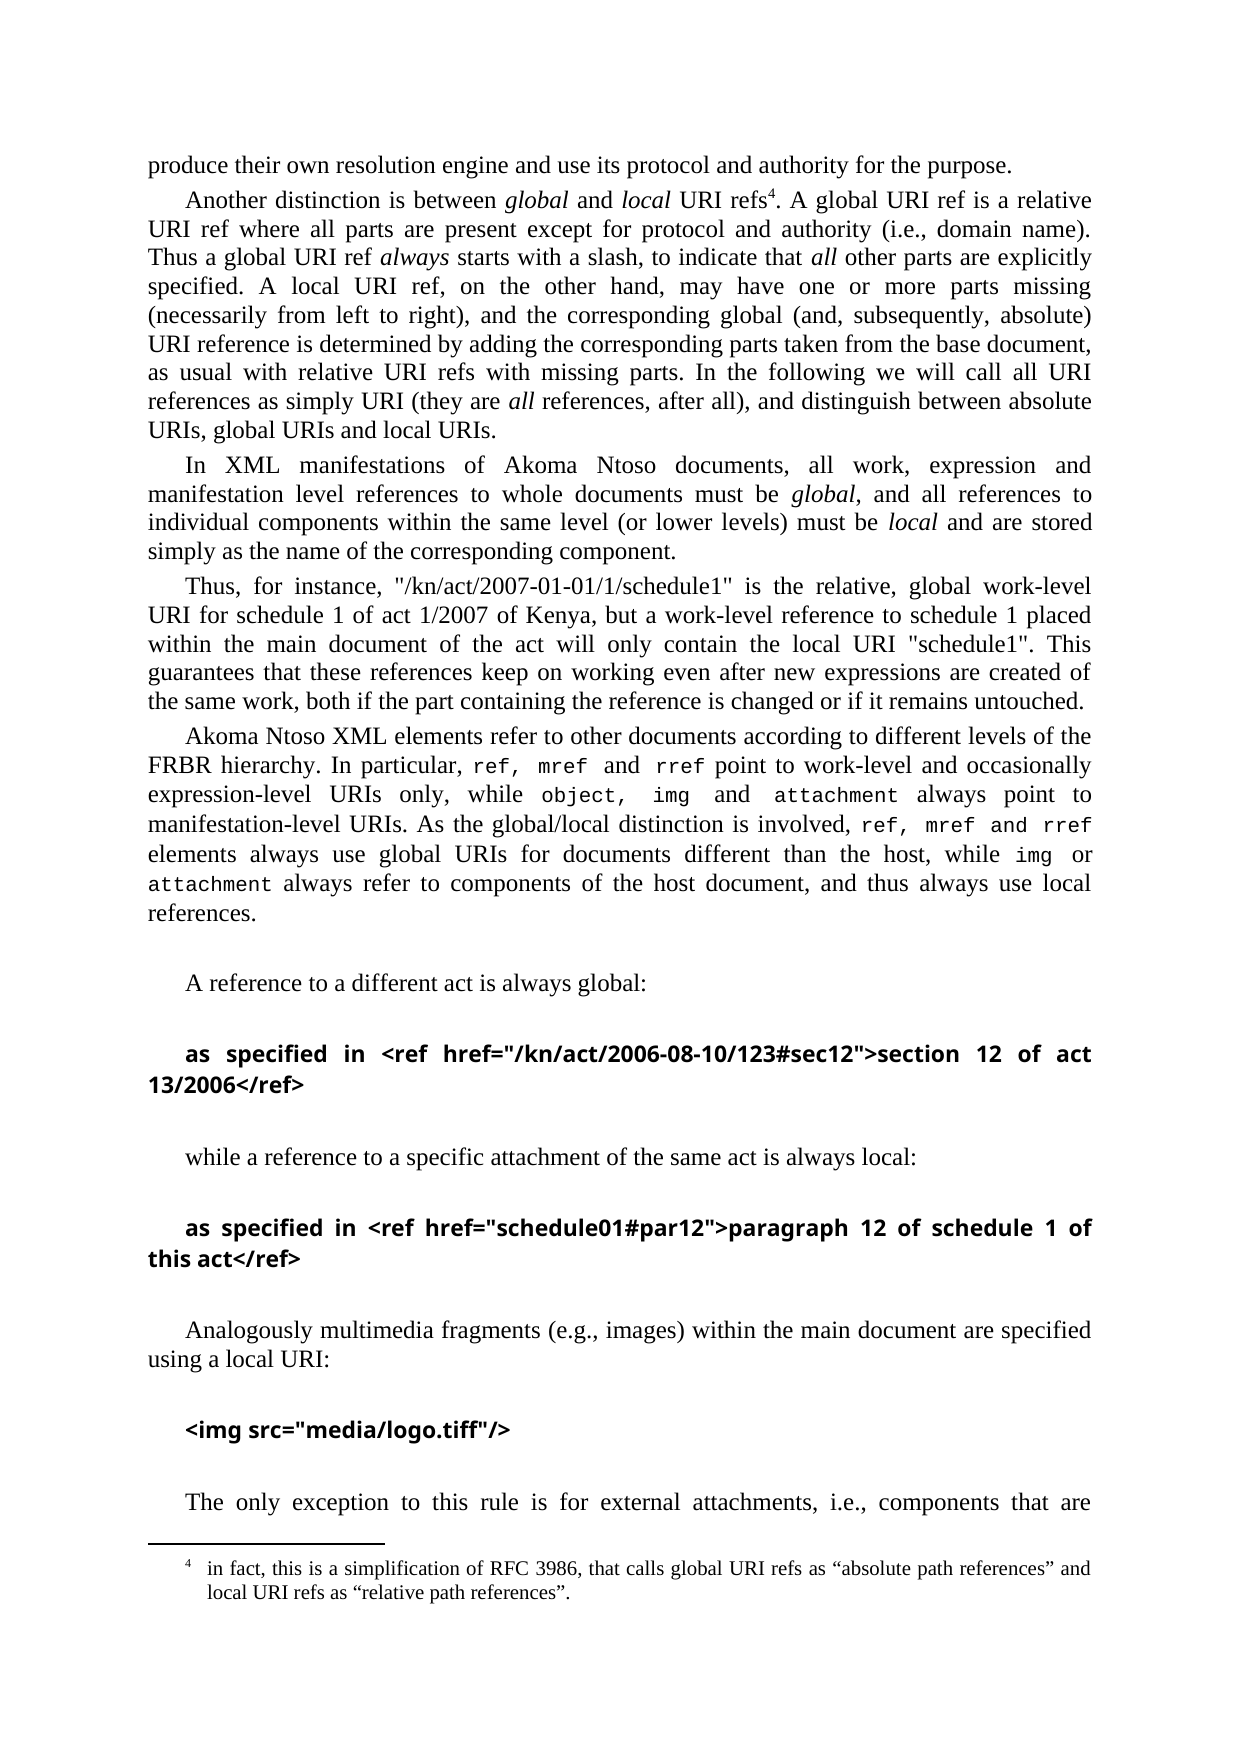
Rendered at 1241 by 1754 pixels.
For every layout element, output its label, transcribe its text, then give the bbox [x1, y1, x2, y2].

text A reference to a different act is always global: [148, 968, 1092, 997]
text while a reference to a specific attachment of the same act is always local: [148, 1142, 1092, 1170]
text as specified in <ref href="/kn/act/2006-08-10/123#sec12">section 12 of act 13/2006</ref> [148, 1038, 1092, 1100]
text The only exception to this rule is for external attachments, i.e., components that are [148, 1487, 1092, 1515]
text Analogously multimedia fragments (e.g., images) within the main document are specified using a local URI: [148, 1315, 1092, 1373]
text Another distinction is between global and local URI refs. A global URI ref is a relative URI ref where all parts are present except for protocol and authority (i.e., domain name). Thus a global URI ref always starts with a slash, to indicate that all other parts are explicitly specified. A local URI ref, on the other hand, may have one or more parts missing (necessarily from left to right), and the corresponding global (and, subsequently, absolute) URI reference is determined by adding the corresponding parts taken from the base document, as usual with relative URI refs with missing parts. In the following we will call all URI references as simply URI (they are all references, after all), and distinguish between absolute URIs, global URIs and local URIs. [148, 185, 1092, 444]
text Thus, for instance, "/kn/act/2007-01-01/1/schedule1" is the relative, global work-level URI for schedule 1 of act 1/2007 of Kenya, but a work-level reference to schedule 1 placed within the main document of the act will only contain the local URI "schedule1". This guarantees that these references keep on working even after new expressions are created of the same work, both if the part containing the reference is changed or if it remains untouched. [148, 571, 1092, 715]
text produce their own resolution engine and use its protocol and authority for the purpose. [148, 150, 1092, 179]
text <img src="media/logo.tiff"/> [148, 1414, 1092, 1445]
text as specified in <ref href="schedule01#par12">paragraph 12 of schedule 1 of this act</ref> [148, 1212, 1092, 1274]
text Akoma Ntoso XML elements refer to other documents according to different levels of the FRBR hierarchy. In particular, ref, mref and rref point to work-level and occasionally expression-level URIs only, while object, img and attachment always point to manifestation-level URIs. As the global/local distinction is involved, ref, mref and rref elements always use global URIs for documents different than the host, while img or attachment always refer to components of the host document, and thus always use local references. [148, 721, 1092, 927]
text in fact, this is a simplification of RFC 3986, that calls global URI refs as “absolute path references” and local URI refs as “relative path references”. [185, 1556, 1092, 1604]
text In XML manifestations of Akoma Ntoso documents, all work, expression and manifestation level references to whole documents must be global, and all references to individual components within the same level (or lower levels) must be local and are stored simply as the name of the corresponding component. [148, 450, 1092, 565]
